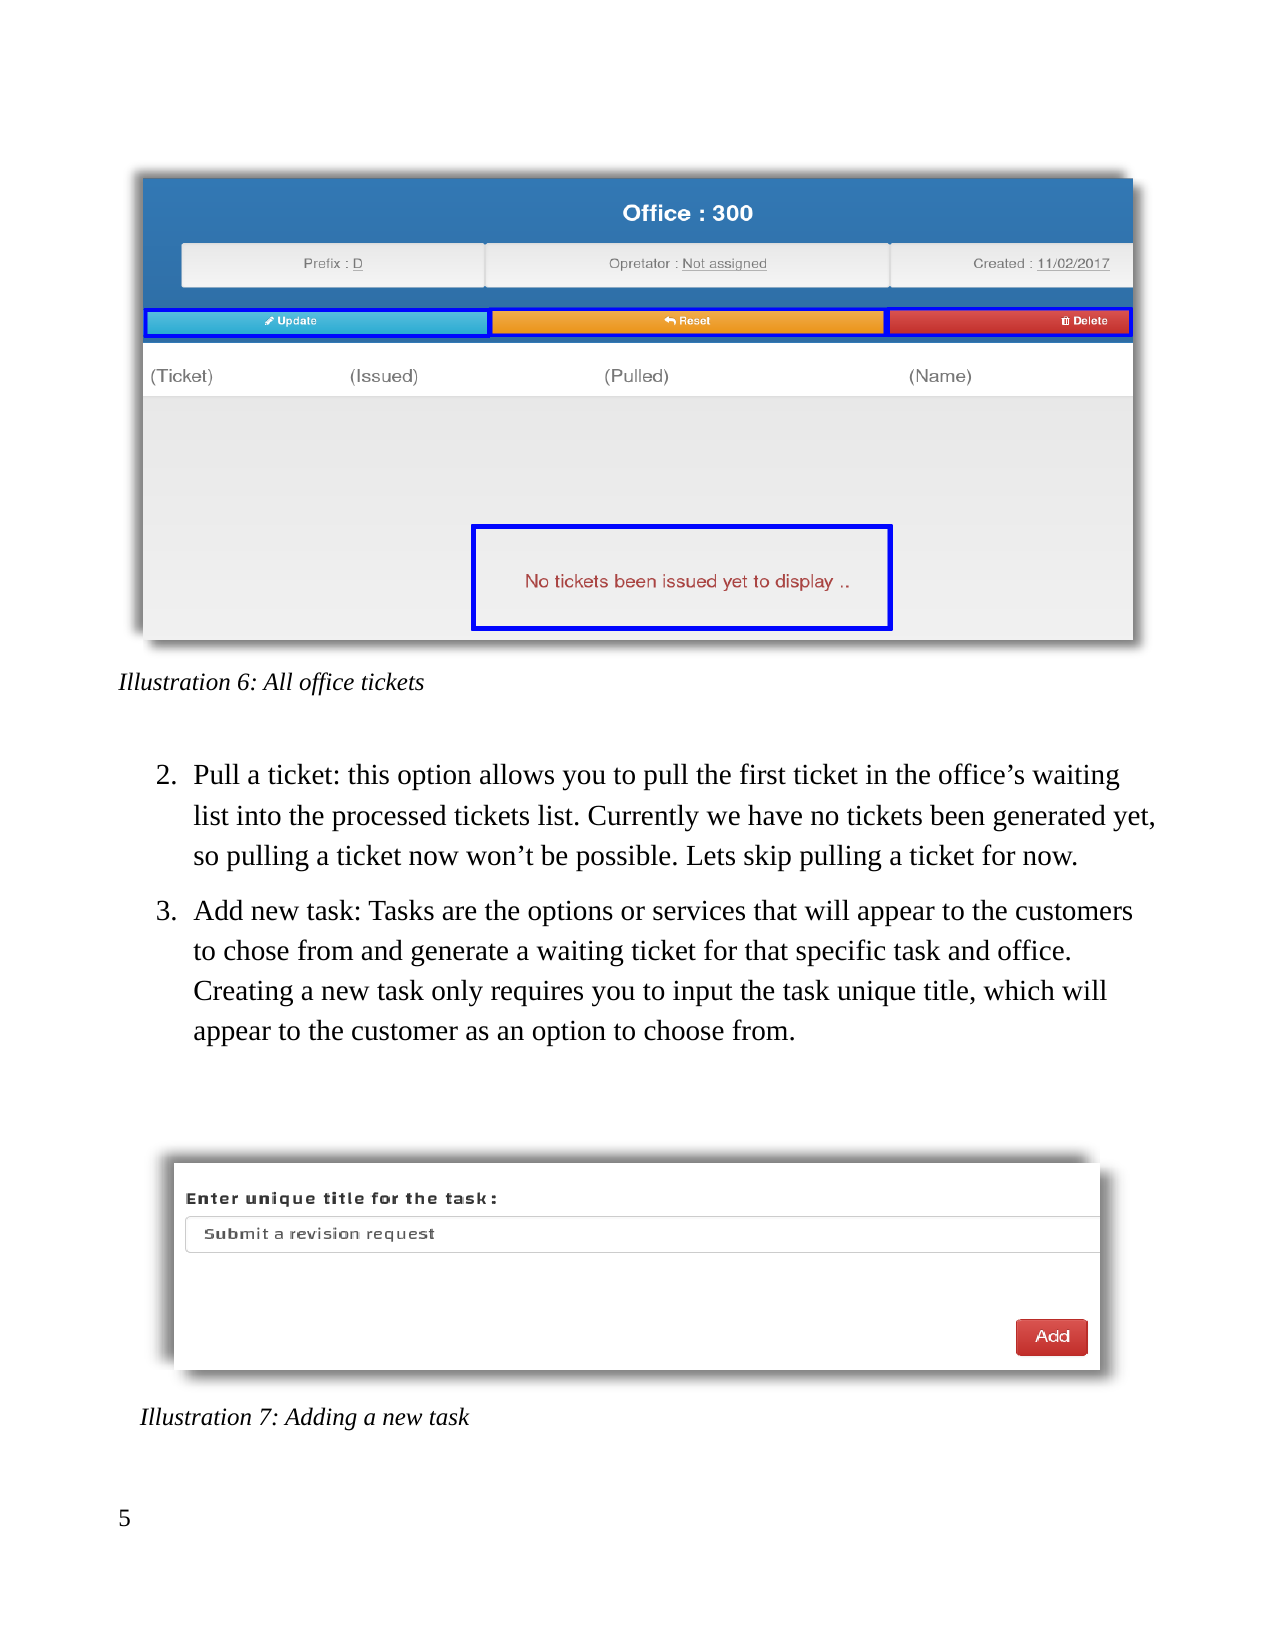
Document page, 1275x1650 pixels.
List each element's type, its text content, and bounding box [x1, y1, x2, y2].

text Illustration 7: Adding a new task [139, 1397, 1136, 1431]
picture [118, 156, 1157, 662]
picture [139, 1135, 1136, 1397]
list Pull a ticket: this option allows you to pull the first ticket in the office’s waiting list into the processed tickets list. Currently we have no tickets been generated yet, so pulling a ticket now won’t be possible. Lets skip pulling a ticket for now. [156, 757, 1157, 871]
text Illustration 6: All office tickets [118, 662, 1157, 696]
list Add new task: Tasks are the options or services that will appear to the customers to chose from and generate a waiting ticket for that specific task and office. Creating a new task only requires you to input the task unique title, which will appear to the customer as an option to choose from. [156, 893, 1157, 1047]
